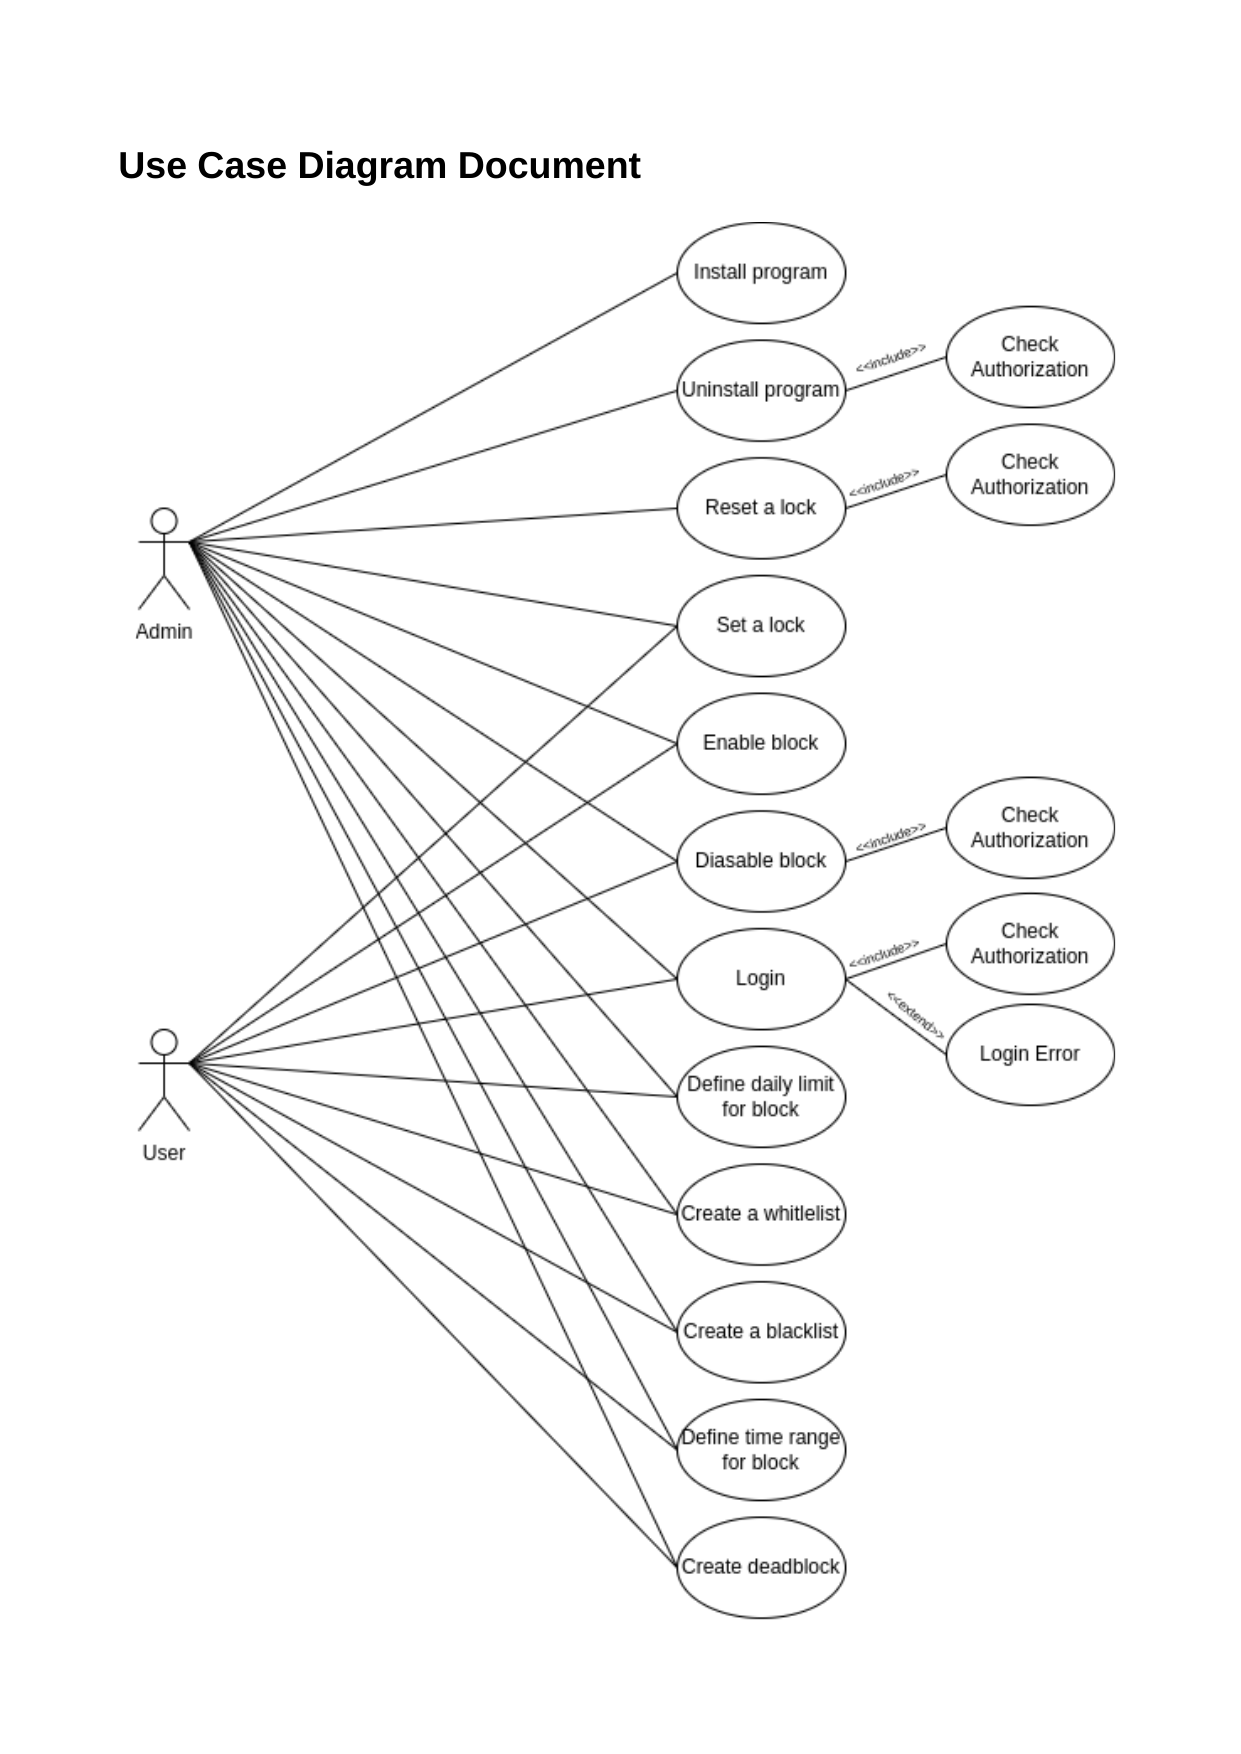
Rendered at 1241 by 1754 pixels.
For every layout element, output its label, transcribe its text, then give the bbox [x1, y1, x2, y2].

picture [135, 222, 1116, 1621]
subtitle Use Case Diagram Document [118, 143, 1122, 186]
